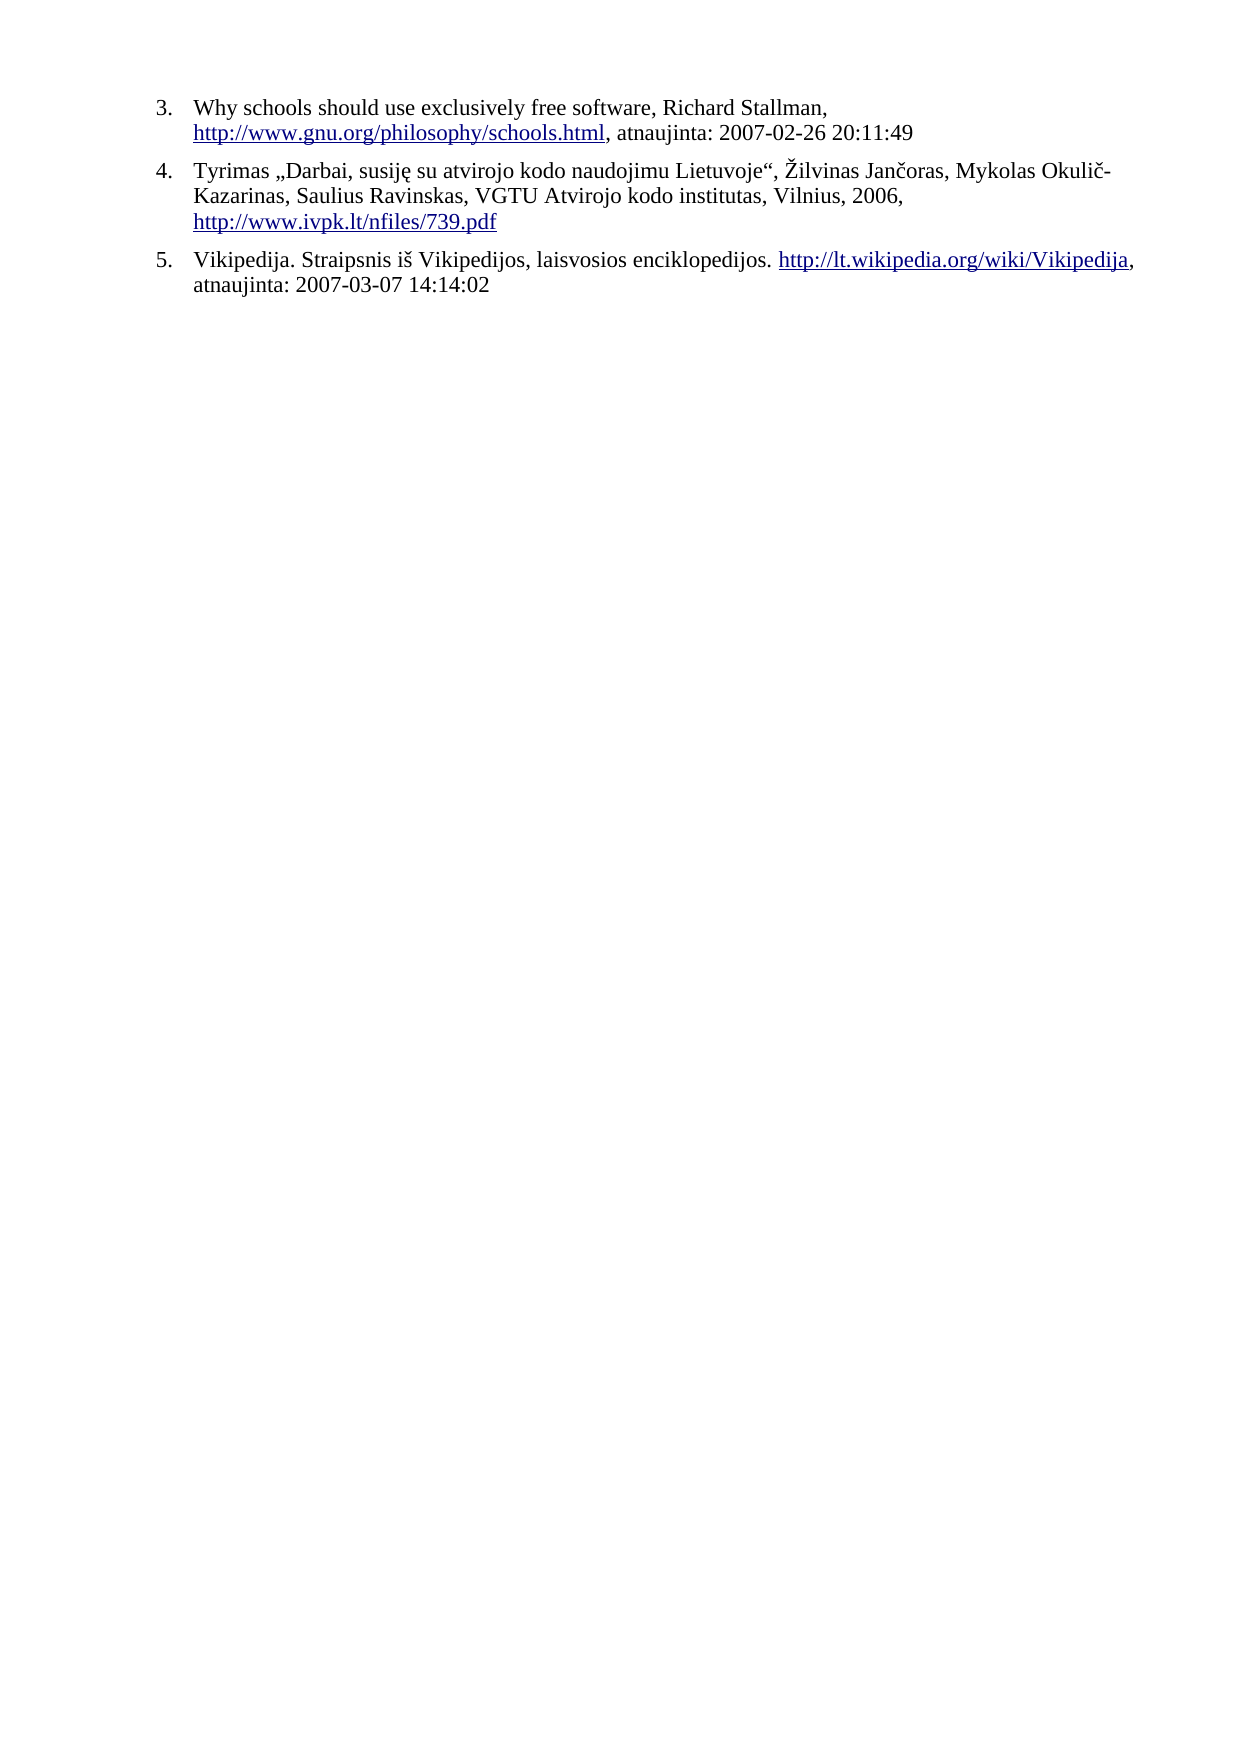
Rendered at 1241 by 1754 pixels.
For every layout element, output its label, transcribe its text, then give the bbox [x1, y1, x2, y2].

list Tyrimas „Darbai, susiję su atvirojo kodo naudojimu Lietuvoje“, Žilvinas Jančoras, Mykolas Okulič-Kazarinas, Saulius Ravinskas, VGTU Atvirojo kodo institutas, Vilnius, 2006, http://www.ivpk.lt/nfiles/739.pdf [156, 158, 1146, 234]
list Why schools should use exclusively free software, Richard Stallman, http://www.gnu.org/philosophy/schools.html, atnaujinta: 2007-02-26 20:11:49 [156, 94, 1146, 145]
list Vikipedija. Straipsnis iš Vikipedijos, laisvosios enciklopedijos. http://lt.wikipedia.org/wiki/Vikipedija, atnaujinta: 2007-03-07 14:14:02 [156, 247, 1146, 297]
